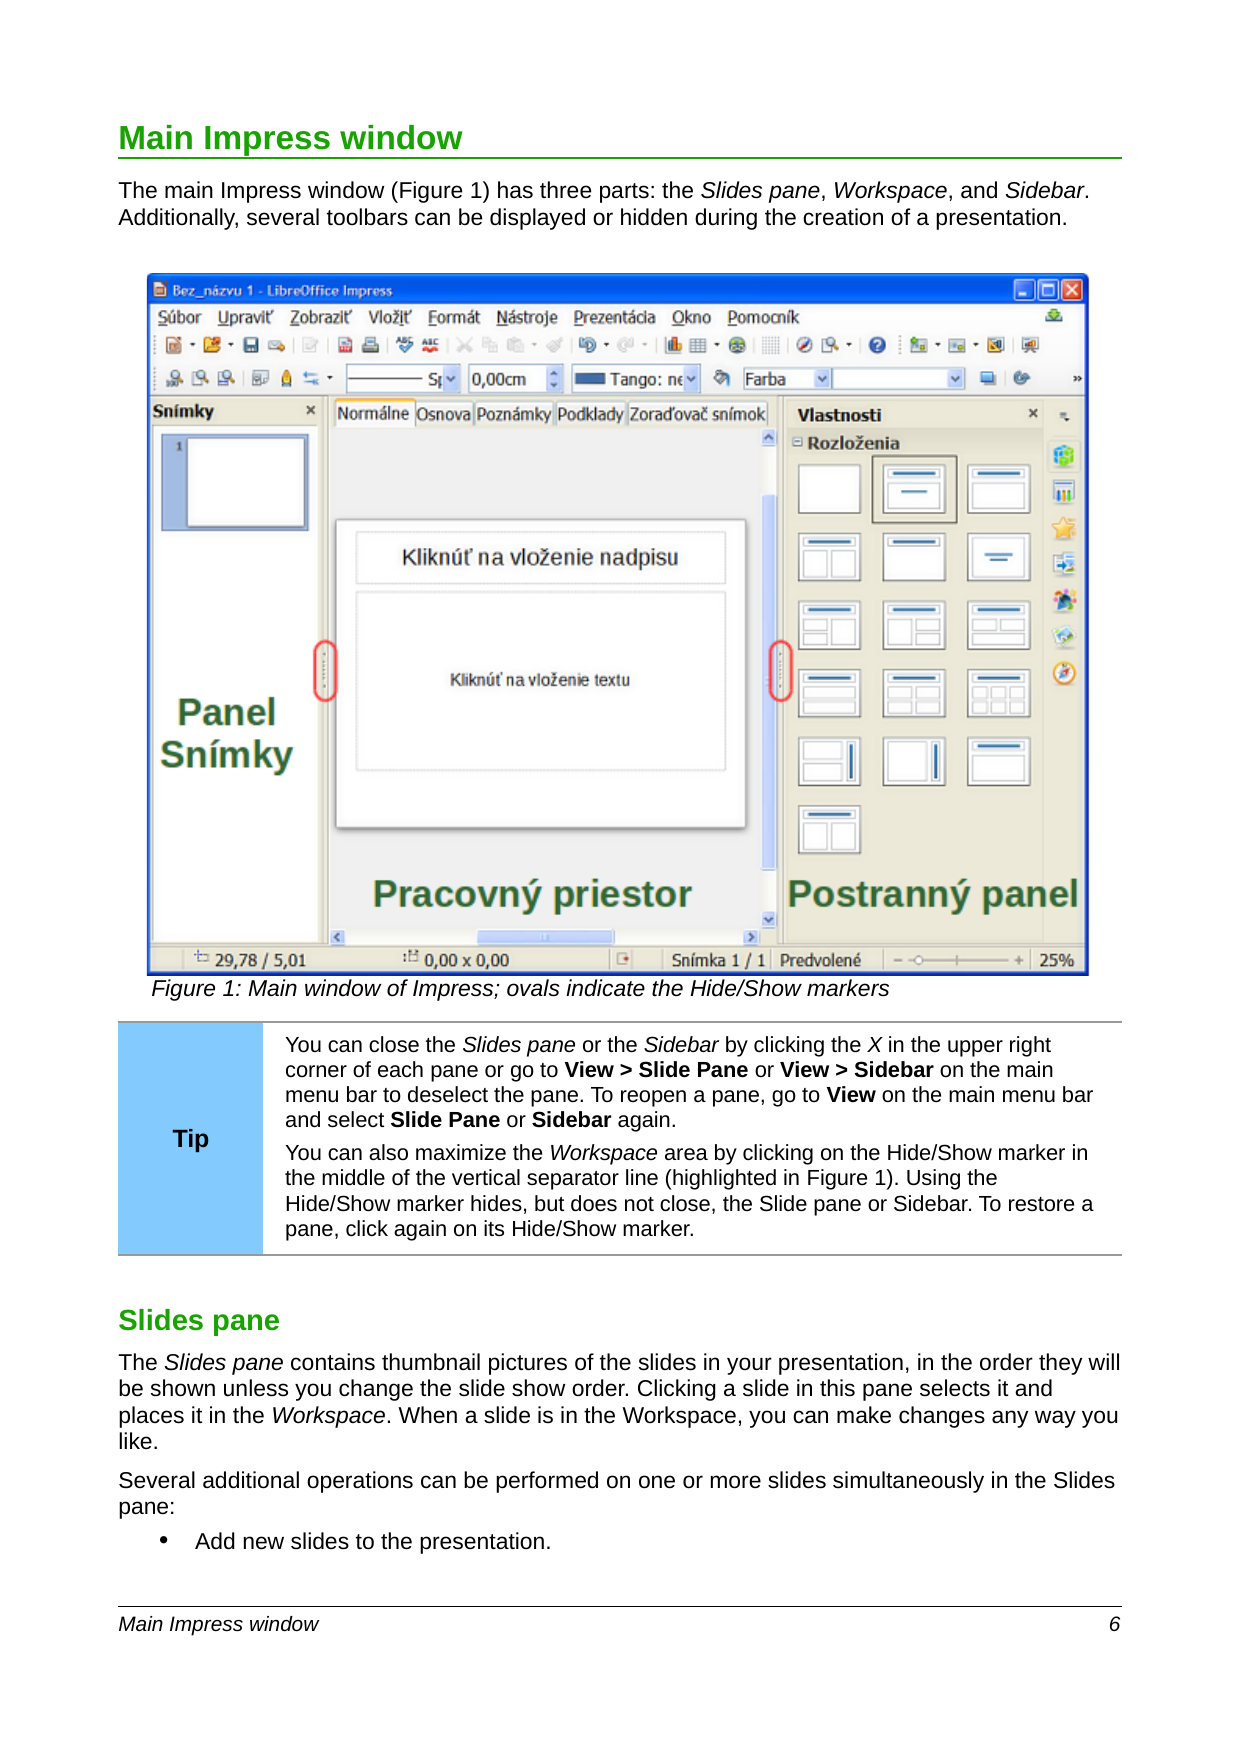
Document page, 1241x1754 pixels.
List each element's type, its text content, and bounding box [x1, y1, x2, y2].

table_header Tip [118, 1023, 263, 1254]
list Several additional operations can be performed on one or more slides simultaneously in the Slides pane: [118, 1467, 1122, 1519]
list Add new slides to the presentation. [156, 1526, 1122, 1555]
subtitle Main Impress window [118, 118, 1122, 157]
text The Slides pane contains thumbnail pictures of the slides in your presentation, in the order they will be shown unless you change the slide show order. Clicking a slide in this pane selects it and places it in the Workspace. When a slide is in the Workspace, you can make changes any way you like. [118, 1349, 1122, 1454]
table_header You can close the Slides pane or the Sidebar by clicking the X in the upper right corner of each pane or go to View > Slide Pane or View > Sidebar on the main menu bar to deselect the pane. To reopen a pane, go to View on the main menu bar and select Slide Pane or Sidebar again. You can also maximize the Workspace area by clicking on the Hide/Show marker in the middle of the vertical separator line (highlighted in Figure 1). Using the Hide/Show marker hides, but does not close, the Slide pane or Sidebar. To restore a pane, click again on its Hide/Show marker. [264, 1023, 1122, 1254]
text Figure 1: Main window of Impress; ovals indicate the Hide/Show markers [151, 976, 1089, 1002]
subtitle Slides pane [118, 1303, 1122, 1337]
picture [146, 273, 1094, 976]
text The main Impress window (Figure 1) has three parts: the Slides pane, Workspace, and Sidebar. Additionally, several toolbars can be displayed or hidden during the creation of a presentation. [118, 177, 1122, 230]
